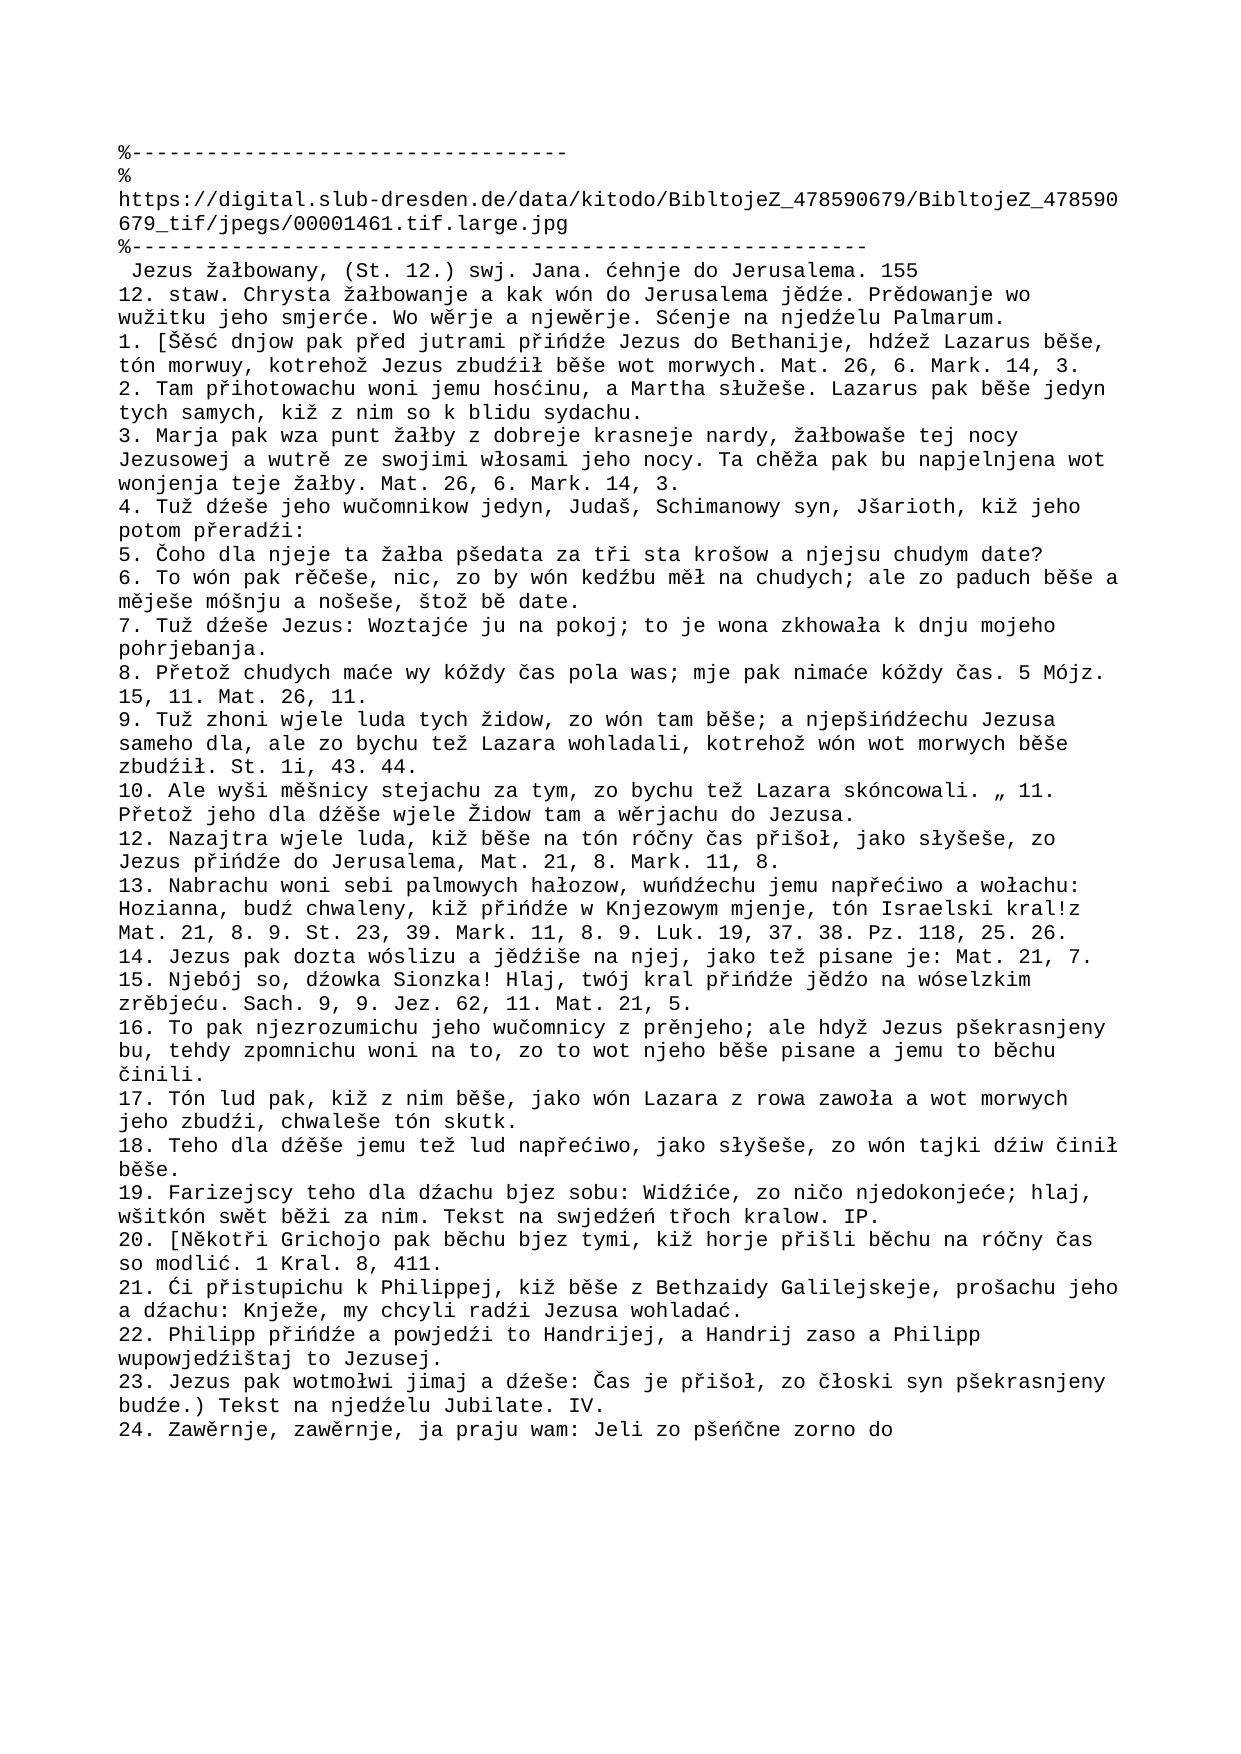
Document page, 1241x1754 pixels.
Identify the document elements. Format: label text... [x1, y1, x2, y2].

text 12. staw. Chrysta žałbowanje a kak wón do Jerusalema jědźe. Prědowanje wo wužitku jeho smjerće. Wo wěrje a njewěrje. Sćenje na njedźelu Palmarum. [118, 284, 1122, 331]
text 23. Jezus pak wotmołwi jimaj a dźeše: Čas je přišoł, zo čłoski syn pšekrasnjeny budźe.) Tekst na njedźelu Jubilate. IV. [118, 1371, 1122, 1419]
text 14. Jezus pak dozta wóslizu a jědźiše na njej, jako tež pisane je: Mat. 21, 7. [118, 946, 1122, 969]
text 17. Tón lud pak, kiž z nim běše, jako wón Lazara z rowa zawoła a wot morwych jeho zbudźi, chwaleše tón skutk. [118, 1088, 1122, 1135]
text 6. To wón pak rěčeše, nic, zo by wón kedźbu měł na chudych; ale zo paduch běše a měješe móšnju a nošeše, štož bě date. [118, 567, 1122, 615]
text 15. Njebój so, dźowka Sionzka! Hlaj, twój kral přińdźe jědźo na wóselzkim zrěbjeću. Sach. 9, 9. Jez. 62, 11. Mat. 21, 5. [118, 969, 1122, 1017]
text 16. To pak njezrozumichu jeho wučomnicy z prěnjeho; ale hdyž Jezus pšekrasnjeny bu, tehdy zpomnichu woni na to, zo to wot njeho běše pisane a jemu to běchu činili. [118, 1017, 1122, 1088]
text 4. Tuž dźeše jeho wučomnikow jedyn, Judaš, Schimanowy syn, Jšarioth, kiž jeho potom přeradźi: [118, 496, 1122, 544]
text Jezus žałbowany, (St. 12.) swj. Jana. ćehnje do Jerusalema. 155 [118, 260, 1122, 284]
text 19. Farizejscy teho dla dźachu bjez sobu: Widźiće, zo ničo njedokonjeće; hlaj, wšitkón swět běži za nim. Tekst na swjedźeń třoch kralow. IP. [118, 1182, 1122, 1229]
text 24. Zawěrnje, zawěrnje, ja praju wam: Jeli zo pšeńčne zorno do [118, 1419, 1122, 1442]
text 20. [Někotři Grichojo pak běchu bjez tymi, kiž horje přišli běchu na róčny čas so modlić. 1 Kral. 8, 411. [118, 1229, 1122, 1277]
text 1. [Šěsć dnjow pak před jutrami přińdźe Jezus do Bethanije, hdźež Lazarus běše, tón morwuy, kotrehož Jezus zbudźił běše wot morwych. Mat. 26, 6. Mark. 14, 3. [118, 331, 1122, 378]
text 2. Tam přihotowachu woni jemu hosćinu, a Martha słužeše. Lazarus pak běše jedyn tych samych, kiž z nim so k blidu sydachu. [118, 378, 1122, 426]
text 3. Marja pak wza punt žałby z dobreje krasneje nardy, žałbowaše tej nocy Jezusowej a wutrě ze swojimi włosami jeho nocy. Ta chěža pak bu napjelnjena wot wonjenja teje žałby. Mat. 26, 6. Mark. 14, 3. [118, 426, 1122, 496]
text 5. Čoho dla njeje ta žałba pšedata za tři sta krošow a njejsu chudym date? [118, 544, 1122, 567]
text 21. Ći přistupichu k Philippej, kiž běše z Bethzaidy Galilejskeje, prošachu jeho a dźachu: Knježe, my chcyli radźi Jezusa wohladać. [118, 1277, 1122, 1324]
text 22. Philipp přińdźe a powjedźi to Handrijej, a Handrij zaso a Philipp wupowjedźištaj to Jezusej. [118, 1324, 1122, 1371]
text 18. Teho dla dźěše jemu tež lud napřećiwo, jako słyšeše, zo wón tajki dźiw činił běše. [118, 1135, 1122, 1182]
text 13. Nabrachu woni sebi palmowych hałozow, wuńdźechu jemu napřećiwo a wołachu: Hozianna, budź chwaleny, kiž přińdźe w Knjezowym mjenje, tón Israelski kral!z Mat. 21, 8. 9. St. 23, 39. Mark. 11, 8. 9. Luk. 19, 37. 38. Pz. 118, 25. 26. [118, 875, 1122, 946]
text %----------------------------------------------------------- [118, 236, 1122, 260]
text % https://digital.slub-dresden.de/data/kitodo/BibltojeZ_478590679/BibltojeZ_478590679_tif/jpegs/00001461.tif.large.jpg [118, 165, 1122, 236]
text 7. Tuž dźeše Jezus: Woztajće ju na pokoj; to je wona zkhowała k dnju mojeho pohrjebanja. [118, 615, 1122, 662]
text 12. Nazajtra wjele luda, kiž běše na tón róčny čas přišoł, jako słyšeše, zo Jezus přińdźe do Jerusalema, Mat. 21, 8. Mark. 11, 8. [118, 827, 1122, 875]
text 10. Ale wyši měšnicy stejachu za tym, zo bychu tež Lazara skóncowali. „ 11. Přetož jeho dla dźěše wjele Židow tam a wěrjachu do Jezusa. [118, 780, 1122, 827]
text %----------------------------------- [118, 142, 1122, 165]
text 8. Přetož chudych maće wy kóždy čas pola was; mje pak nimaće kóždy čas. 5 Mójz. 15, 11. Mat. 26, 11. [118, 662, 1122, 709]
text 9. Tuž zhoni wjele luda tych židow, zo wón tam běše; a njepšińdźechu Jezusa sameho dla, ale zo bychu tež Lazara wohladali, kotrehož wón wot morwych běše zbudźił. St. 1i, 43. 44. [118, 709, 1122, 780]
